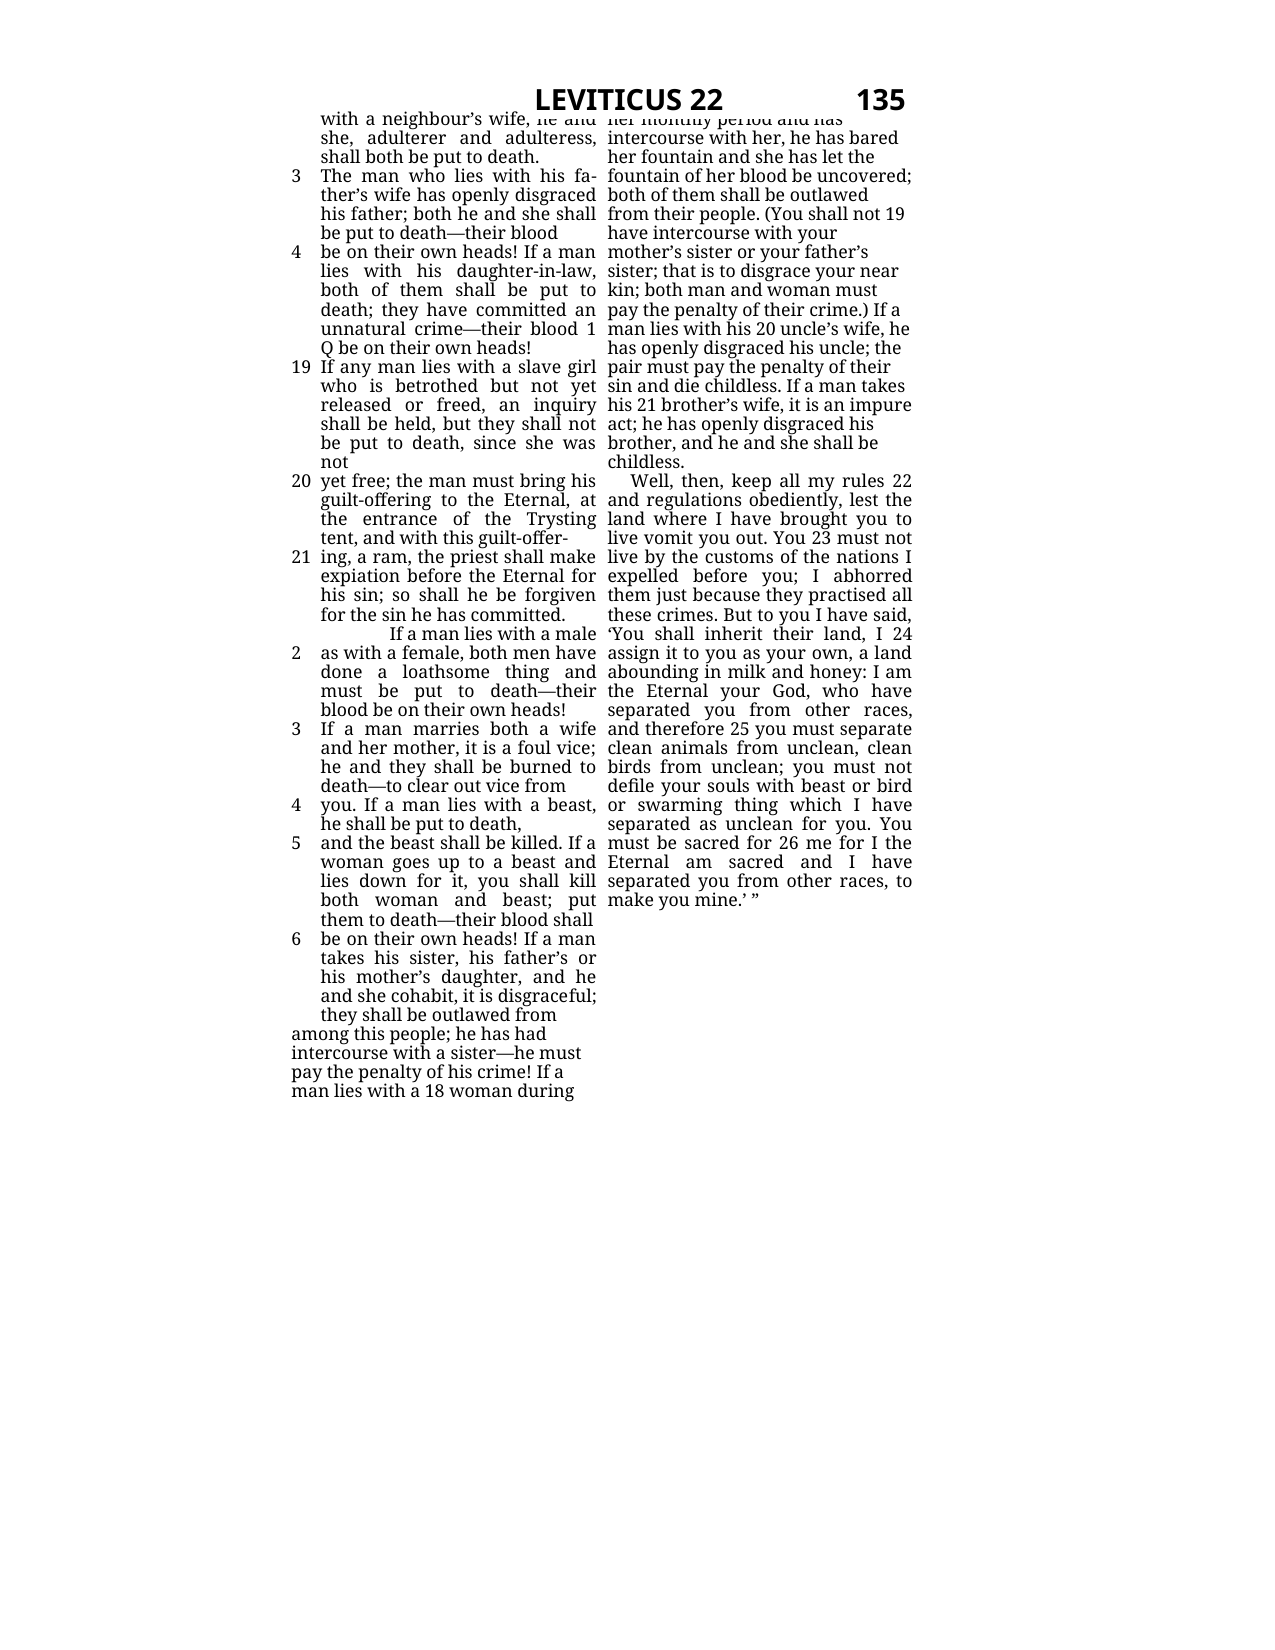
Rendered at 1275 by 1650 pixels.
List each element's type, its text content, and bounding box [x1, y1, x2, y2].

list If any man lies with a slave girl who is betrothed but not yet released or freed, an inquiry shall be held, but they shall not be put to death, since she was not [291, 358, 597, 472]
text Well, then, keep all my rules 22 and regulations obediently, lest the land where I have brought you to live vomit you out. You 23 must not live by the customs of the nations I expelled before you; I abhorred them just be­cause they practised all these crimes. But to you I have said, ‘You shall inherit their land, I 24 assign it to you as your own, a land abounding in milk and honey: I am the Eternal your God, who have separated you from other races, and therefore 25 you must separate clean ani­mals from unclean, clean birds from unclean; you must not de­file your souls with beast or bird or swarming thing which I have separated as unclean for you. You must be sacred for 26 me for I the Eternal am sacred and I have separated you from other races, to make you mine.’ ” [607, 472, 913, 911]
text among this people; he has had intercourse with a sister—he must pay the penalty of his crime! If a man lies with a 18 woman during her monthly pe­riod and has intercourse with her, he has bared her fountain and she has let the fountain of her blood be uncovered; both of them shall be outlawed from their people. (You shall not 19 have intercourse with your mother’s sister or your father’s sister; that is to disgrace your near kin; both man and woman must pay the penalty of their crime.) If a man lies with his 20 uncle’s wife, he has openly dis­graced his uncle; the pair must pay the penalty of their sin and die childless. If a man takes his 21 brother’s wife, it is an impure act; he has openly disgraced his brother, and he and she shall be childless. [607, 110, 913, 472]
list The man who lies with his fa­ther’s wife has openly disgraced his father; both he and she shall be put to death—their blood [291, 167, 597, 243]
list as with a female, both men have done a loathsome thing and must be put to death—their blood be on their own heads! [291, 644, 597, 720]
text among this people; he has had intercourse with a sister—he must pay the penalty of his crime! If a man lies with a 18 woman during her monthly pe­riod and has intercourse with her, he has bared her fountain and she has let the fountain of her blood be uncovered; both of them shall be outlawed from their people. (You shall not 19 have intercourse with your mother’s sister or your father’s sister; that is to disgrace your near kin; both man and woman must pay the penalty of their crime.) If a man lies with his 20 uncle’s wife, he has openly dis­graced his uncle; the pair must pay the penalty of their sin and die childless. If a man takes his 21 brother’s wife, it is an impure act; he has openly disgraced his brother, and he and she shall be childless. [291, 1025, 597, 1101]
list ing, a ram, the priest shall make expiation before the Eternal for his sin; so shall he be forgiven for the sin he has committed. [291, 548, 597, 625]
list and the beast shall be killed. If a woman goes up to a beast and lies down for it, you shall kill both woman and beast; put them to death—their blood shall [291, 834, 597, 930]
list If a man marries both a wife and her mother, it is a foul vice; he and they shall be burned to death—to clear out vice from [291, 720, 597, 796]
list yet free; the man must bring his guilt-offering to the Eternal, at the entrance of the Trysting tent, and with this guilt-offer- [291, 472, 597, 548]
text If a man lies with a male [291, 625, 597, 644]
list be on their own heads! If a man takes his sister, his father’s or his mother’s daughter, and he and she cohabit, it is disgrace­ful; they shall be outlawed from [291, 930, 597, 1025]
list you. If a man lies with a beast, he shall be put to death, [291, 796, 597, 834]
list be on their own heads! If a man lies with his daughter-in-law, both of them shall be put to death; they have committed an unnatural crime—their blood 1 Q be on their own heads! [291, 243, 597, 358]
list The man who commits adul­tery with a neighbour’s wife, he and she, adulterer and adulter­ess, shall both be put to death. [291, 110, 597, 167]
